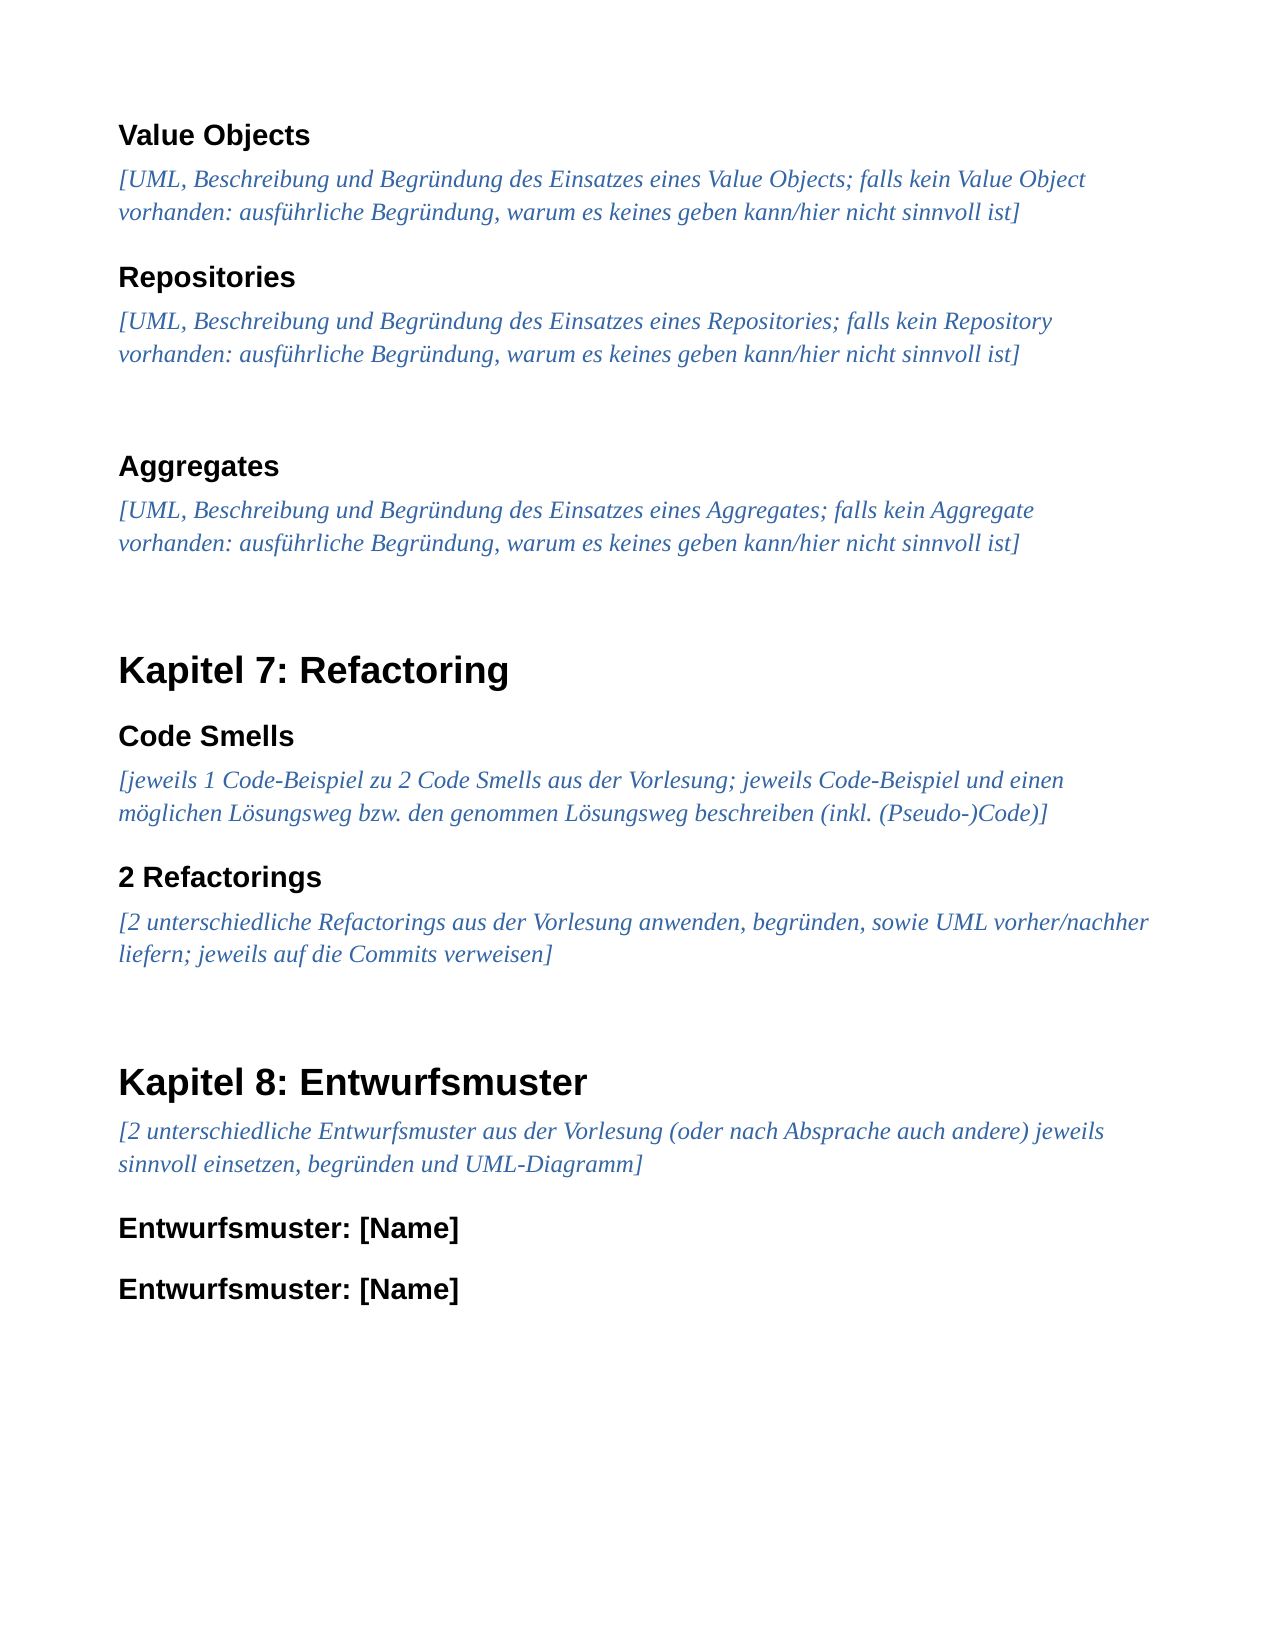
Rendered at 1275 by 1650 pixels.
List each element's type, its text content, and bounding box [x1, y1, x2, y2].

text [2 unterschiedliche Refactorings aus der Vorlesung anwenden, begründen, sowie UML vorher/nachher liefern; jeweils auf die Commits verweisen] [118, 907, 1157, 968]
subtitle Entwurfsmuster: [Name] [118, 1211, 1157, 1245]
subtitle Aggregates [118, 449, 1157, 482]
subtitle Kapitel 8: Entwurfsmuster [118, 1060, 1157, 1103]
subtitle Entwurfsmuster: [Name] [118, 1272, 1157, 1306]
subtitle Value Objects [118, 118, 1157, 152]
text [2 unterschiedliche Entwurfsmuster aus der Vorlesung (oder nach Absprache auch andere) jeweils sinnvoll einsetzen, begründen und UML-Diagramm] [118, 1116, 1157, 1178]
text [UML, Beschreibung und Begründung des Einsatzes eines Value Objects; falls kein Value Object vorhanden: ausführliche Begründung, warum es keines geben kann/hier nicht sinnvoll ist] [118, 164, 1157, 226]
text [UML, Beschreibung und Begründung des Einsatzes eines Repositories; falls kein Repository vorhanden: ausführliche Begründung, warum es keines geben kann/hier nicht sinnvoll ist] [118, 306, 1157, 368]
subtitle Repositories [118, 259, 1157, 293]
subtitle Code Smells [118, 719, 1157, 753]
subtitle 2 Refactorings [118, 860, 1157, 894]
text [UML, Beschreibung und Begründung des Einsatzes eines Aggregates; falls kein Aggregate vorhanden: ausführliche Begründung, warum es keines geben kann/hier nicht sinnvoll ist] [118, 495, 1157, 557]
subtitle Kapitel 7: Refactoring [118, 648, 1157, 692]
text [jeweils 1 Code-Beispiel zu 2 Code Smells aus der Vorlesung; jeweils Code-Beispiel und einen möglichen Lösungsweg bzw. den genommen Lösungsweg beschreiben (inkl. (Pseudo-)Code)] [118, 765, 1157, 827]
